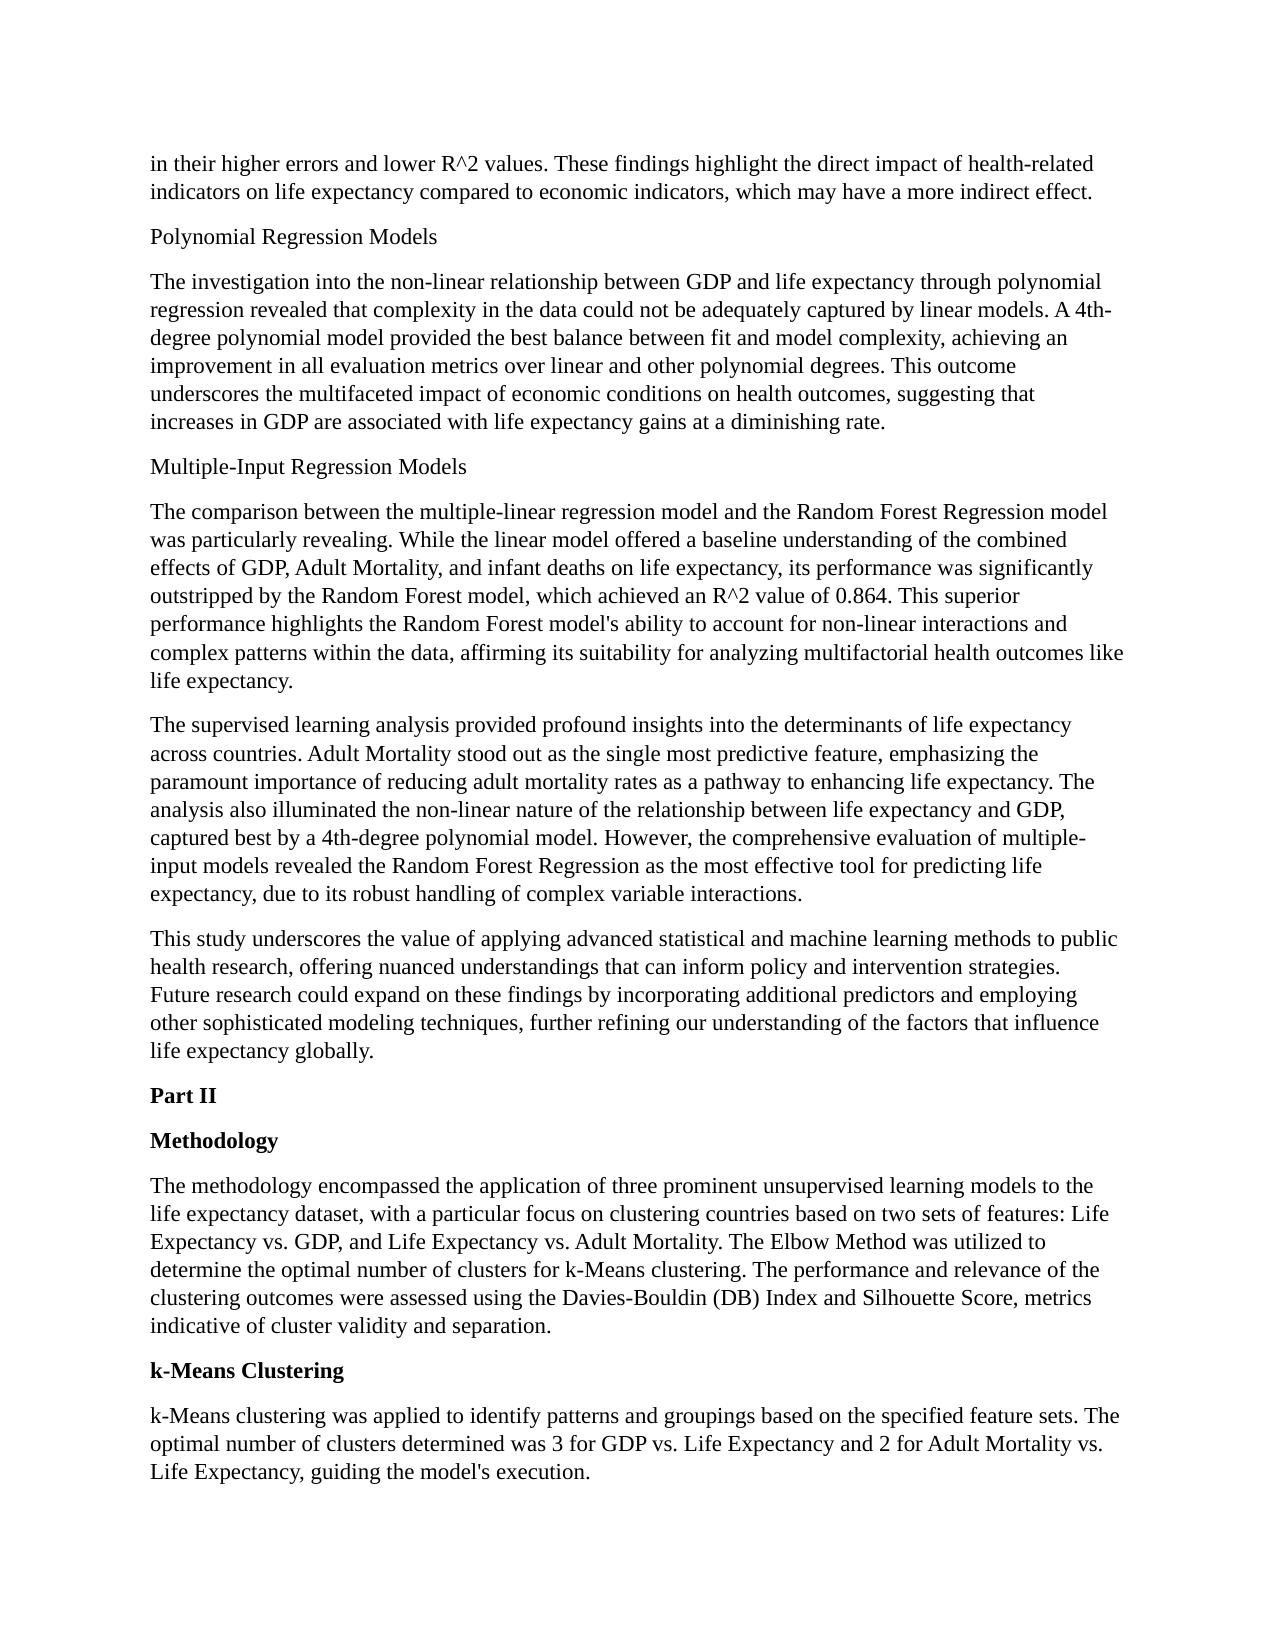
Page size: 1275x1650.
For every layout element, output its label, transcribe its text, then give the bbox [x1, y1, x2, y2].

text The methodology encompassed the application of three prominent unsupervised learning models to the life expectancy dataset, with a particular focus on clustering countries based on two sets of features: Life Expectancy vs. GDP, and Life Expectancy vs. Adult Mortality. The Elbow Method was utilized to determine the optimal number of clusters for k-Means clustering. The performance and relevance of the clustering outcomes were assessed using the Davies-Bouldin (DB) Index and Silhouette Score, metrics indicative of cluster validity and separation. [150, 1172, 1125, 1339]
text The supervised learning analysis provided profound insights into the determinants of life expectancy across countries. Adult Mortality stood out as the single most predictive feature, emphasizing the paramount importance of reducing adult mortality rates as a pathway to enhancing life expectancy. The analysis also illuminated the non-linear nature of the relationship between life expectancy and GDP, captured best by a 4th-degree polynomial model. However, the comprehensive evaluation of multiple-input models revealed the Random Forest Regression as the most effective tool for predicting life expectancy, due to its robust handling of complex variable interactions. [150, 711, 1125, 907]
text Part II [150, 1082, 1125, 1109]
text The comparison between the multiple-linear regression model and the Random Forest Regression model was particularly revealing. While the linear model offered a baseline understanding of the combined effects of GDP, Adult Mortality, and infant deaths on life expectancy, its performance was significantly outstripped by the Random Forest model, which achieved an R^2 value of 0.864. This superior performance highlights the Random Forest model's ability to account for non-linear interactions and complex patterns within the data, affirming its suitability for analyzing multifactorial health outcomes like life expectancy. [150, 498, 1125, 693]
text in their higher errors and lower R^2 values. These findings highlight the direct impact of health-related indicators on life expectancy compared to economic indicators, which may have a more indirect effect. [150, 150, 1125, 204]
text k-Means clustering was applied to identify patterns and groupings based on the specified feature sets. The optimal number of clusters determined was 3 for GDP vs. Life Expectancy and 2 for Adult Mortality vs. Life Expectancy, guiding the model's execution. [150, 1402, 1125, 1485]
text This study underscores the value of applying advanced statistical and machine learning methods to public health research, offering nuanced understandings that can inform policy and intervention strategies. Future research could expand on these findings by incorporating additional predictors and employing other sophisticated modeling techniques, further refining our understanding of the factors that influence life expectancy globally. [150, 925, 1125, 1064]
text The investigation into the non-linear relationship between GDP and life expectancy through polynomial regression revealed that complexity in the data could not be adequately captured by linear models. A 4th-degree polynomial model provided the best balance between fit and model complexity, achieving an improvement in all evaluation metrics over linear and other polynomial degrees. This outcome underscores the multifaceted impact of economic conditions on health outcomes, suggesting that increases in GDP are associated with life expectancy gains at a diminishing rate. [150, 268, 1125, 435]
text Polynomial Regression Models [150, 223, 1125, 249]
text k-Means Clustering [150, 1357, 1125, 1384]
text Multiple-Input Regression Models [150, 453, 1125, 479]
text Methodology [150, 1127, 1125, 1153]
